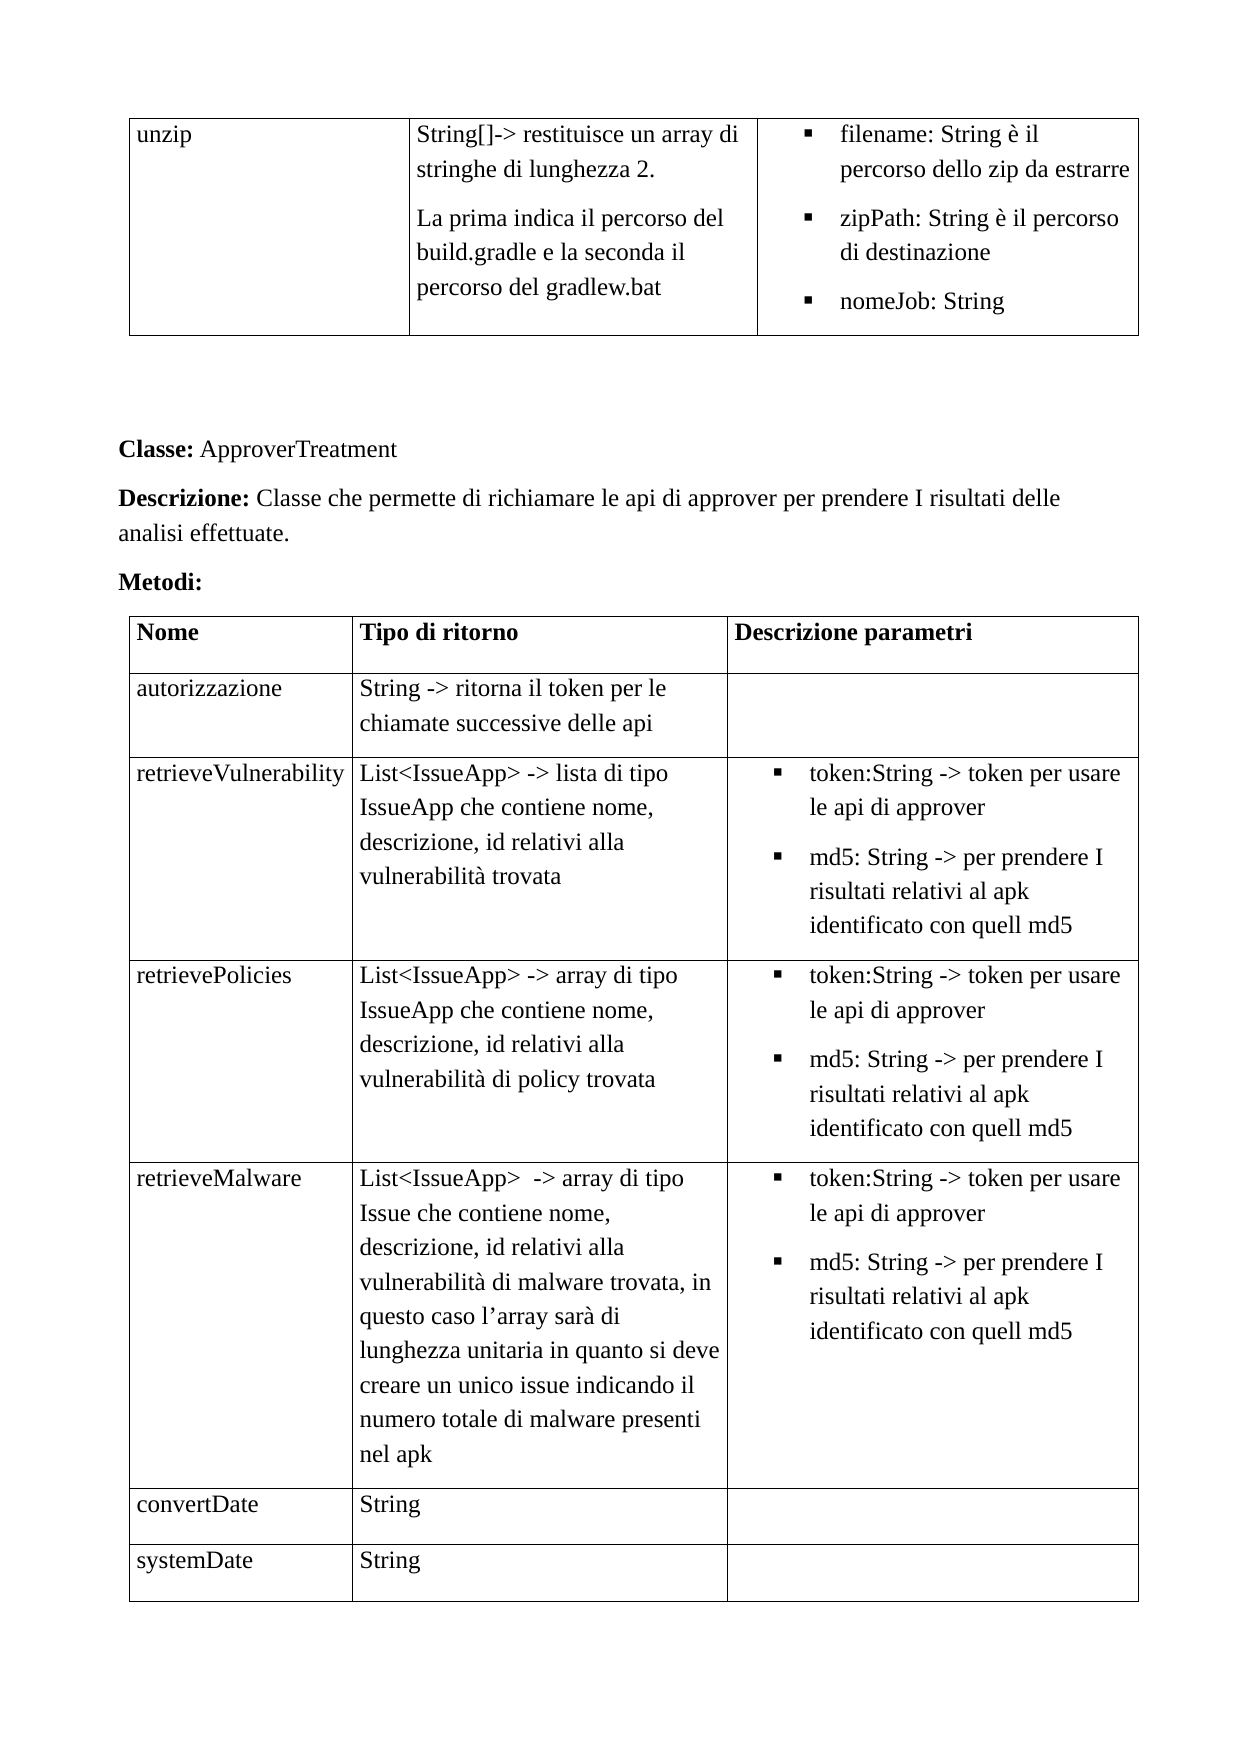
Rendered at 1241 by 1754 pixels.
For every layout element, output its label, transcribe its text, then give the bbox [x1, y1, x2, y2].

table_cell token:String -> token per usare le api di approver md5: String -> per prendere I risultati relativi al apk identificato con quell md5 [728, 758, 1138, 959]
text Descrizione: Classe che permette di richiamare le api di approver per prendere I risultati delle analisi effettuate. [118, 483, 1122, 547]
table_cell String -> ritorna il token per le chiamate successive delle api [353, 674, 727, 757]
text Metodi: [118, 567, 1122, 596]
table_cell [728, 1545, 1138, 1601]
table_header Descrizione parametri [728, 617, 1138, 672]
text Classe: ApproverTreatment [118, 434, 1122, 463]
table_cell unzip [130, 119, 409, 335]
table_cell token:String -> token per usare le api di approver md5: String -> per prendere I risultati relativi al apk identificato con quell md5 [728, 1163, 1138, 1488]
table_cell token:String -> token per usare le api di approver md5: String -> per prendere I risultati relativi al apk identificato con quell md5 [728, 961, 1138, 1162]
table_cell List<IssueApp> -> lista di tipo IssueApp che contiene nome, descrizione, id relativi alla vulnerabilità trovata [353, 758, 727, 959]
table_cell List<IssueApp> -> array di tipo IssueApp che contiene nome, descrizione, id relativi alla vulnerabilità di policy trovata [353, 961, 727, 1162]
table_header Nome [130, 617, 352, 672]
table_cell retrieveMalware [130, 1163, 352, 1488]
table_cell autorizzazione [130, 674, 352, 757]
table_cell retrievePolicies [130, 961, 352, 1162]
table_header Tipo di ritorno [353, 617, 727, 672]
table_cell [728, 674, 1138, 757]
table_cell String [353, 1489, 727, 1544]
table_cell String[]-> restituisce un array di stringhe di lunghezza 2. La prima indica il percorso del build.gradle e la seconda il percorso del gradlew.bat [410, 119, 757, 335]
table_cell systemDate [130, 1545, 352, 1601]
table_cell convertDate [130, 1489, 352, 1544]
table_cell filename: String è il percorso dello zip da estrarre zipPath: String è il percorso di destinazione nomeJob: String [758, 119, 1138, 335]
table_cell [728, 1489, 1138, 1544]
table_cell String [353, 1545, 727, 1601]
table_cell retrieveVulnerability [130, 758, 352, 959]
table_cell List<IssueApp> -> array di tipo Issue che contiene nome, descrizione, id relativi alla vulnerabilità di malware trovata, in questo caso l’array sarà di lunghezza unitaria in quanto si deve creare un unico issue indicando il numero totale di malware presenti nel apk [353, 1163, 727, 1488]
